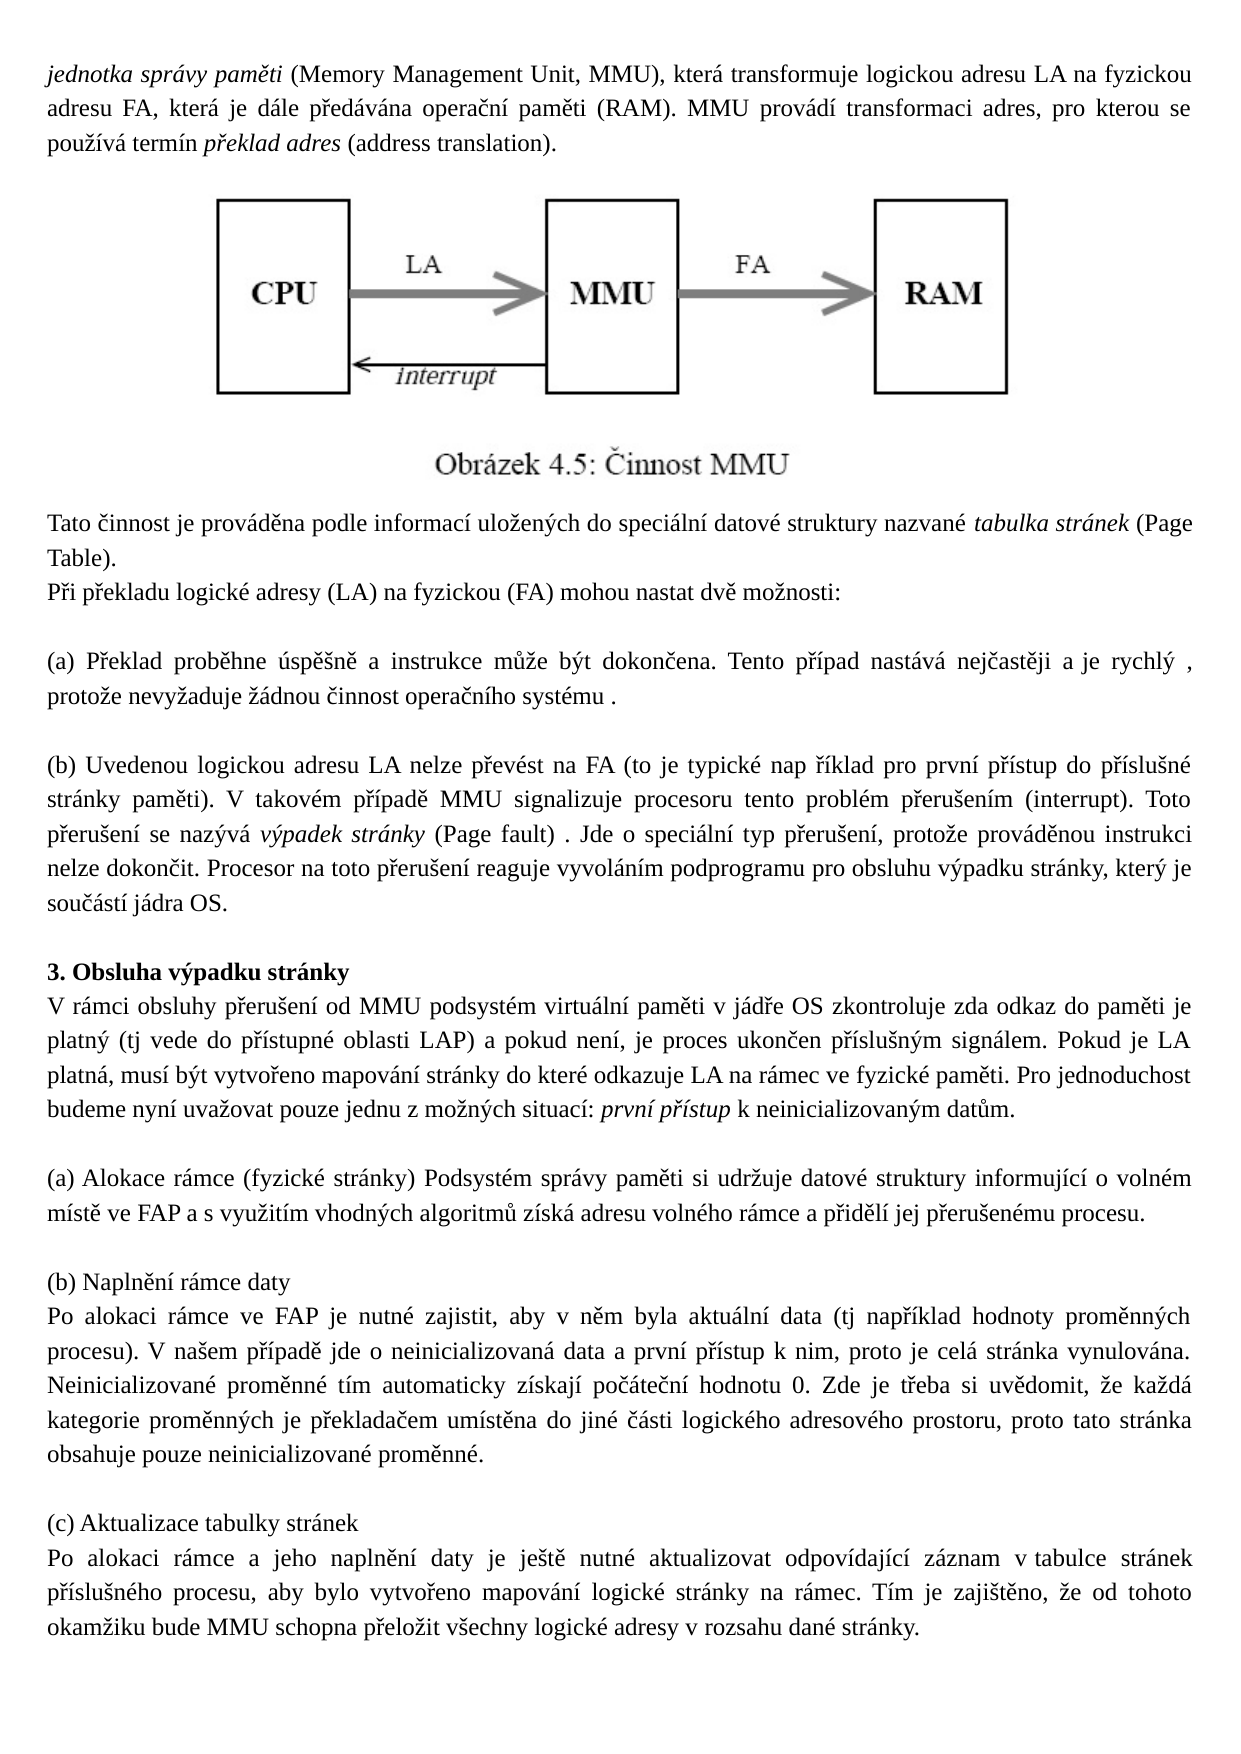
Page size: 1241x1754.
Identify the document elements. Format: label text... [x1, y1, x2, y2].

text Po alokaci rámce ve FAP je nutné zajistit, aby v něm byla aktuální data (tj například hodnoty proměnných procesu). V našem případě jde o neinicializovaná data a první přístup k nim, proto je celá stránka vynulována. Neinicializované proměnné tím automaticky získají počáteční hodnotu 0. Zde je třeba si uvědomit, že každá kategorie proměnných je překladačem umístěna do jiné části logického adresového prostoru, proto tato stránka obsahuje pouze neinicializované proměnné. [47, 1301, 1193, 1468]
picture [185, 171, 1054, 494]
text (c) Aktualizace tabulky stránek [47, 1508, 1193, 1537]
text (b) Uvedenou logickou adresu LA nelze převést na FA (to je typické nap říklad pro první přístup do příslušné stránky paměti). V takovém případě MMU signalizuje procesoru tento problém přerušením (interrupt). Toto přerušení se nazývá výpadek stránky (Page fault) . Jde o speciální typ přerušení, protože prováděnou instrukci nelze dokončit. Procesor na toto přerušení reaguje vyvoláním podprogramu pro obsluhu výpadku stránky, který je součástí jádra OS. [47, 750, 1193, 916]
text (b) Naplnění rámce daty [47, 1267, 1193, 1296]
text Tato činnost je prováděna podle informací uložených do speciální datové struktury nazvané tabulka stránek (Page Table). [47, 508, 1193, 572]
text (a) Překlad proběhne úspěšně a instrukce může být dokončena. Tento případ nastává nejčastěji a je rychlý , protože nevyžaduje žádnou činnost operačního systému . [47, 646, 1193, 709]
text V rámci obsluhy přerušení od MMU podsystém virtuální paměti v jádře OS zkontroluje zda odkaz do paměti je platný (tj vede do přístupné oblasti LAP) a pokud není, je proces ukončen příslušným signálem. Pokud je LA platná, musí být vytvořeno mapování stránky do které odkazuje LA na rámec ve fyzické paměti. Pro jednoduchost budeme nyní uvažovat pouze jednu z možných situací: první přístup k neinicializovaným datům. [47, 991, 1193, 1123]
text 3. Obsluha výpadku stránky [47, 957, 1193, 985]
text (a) Alokace rámce (fyzické stránky) Podsystém správy paměti si udržuje datové struktury informující o volném místě ve FAP a s využitím vhodných algoritmů získá adresu volného rámce a přidělí jej přerušenému procesu. [47, 1163, 1193, 1227]
text jednotka správy paměti (Memory Management Unit, MMU), která transformuje logickou adresu LA na fyzickou adresu FA, která je dále předávána operační paměti (RAM). MMU provádí transformaci adres, pro kterou se používá termín překlad adres (address translation). [47, 59, 1193, 156]
text Po alokaci rámce a jeho naplnění daty je ještě nutné aktualizovat odpovídající záznam v tabulce stránek příslušného procesu, aby bylo vytvořeno mapování logické stránky na rámec. Tím je zajištěno, že od tohoto okamžiku bude MMU schopna přeložit všechny logické adresy v rozsahu dané stránky. [47, 1543, 1193, 1641]
text Při překladu logické adresy (LA) na fyzickou (FA) mohou nastat dvě možnosti: [47, 577, 1193, 606]
